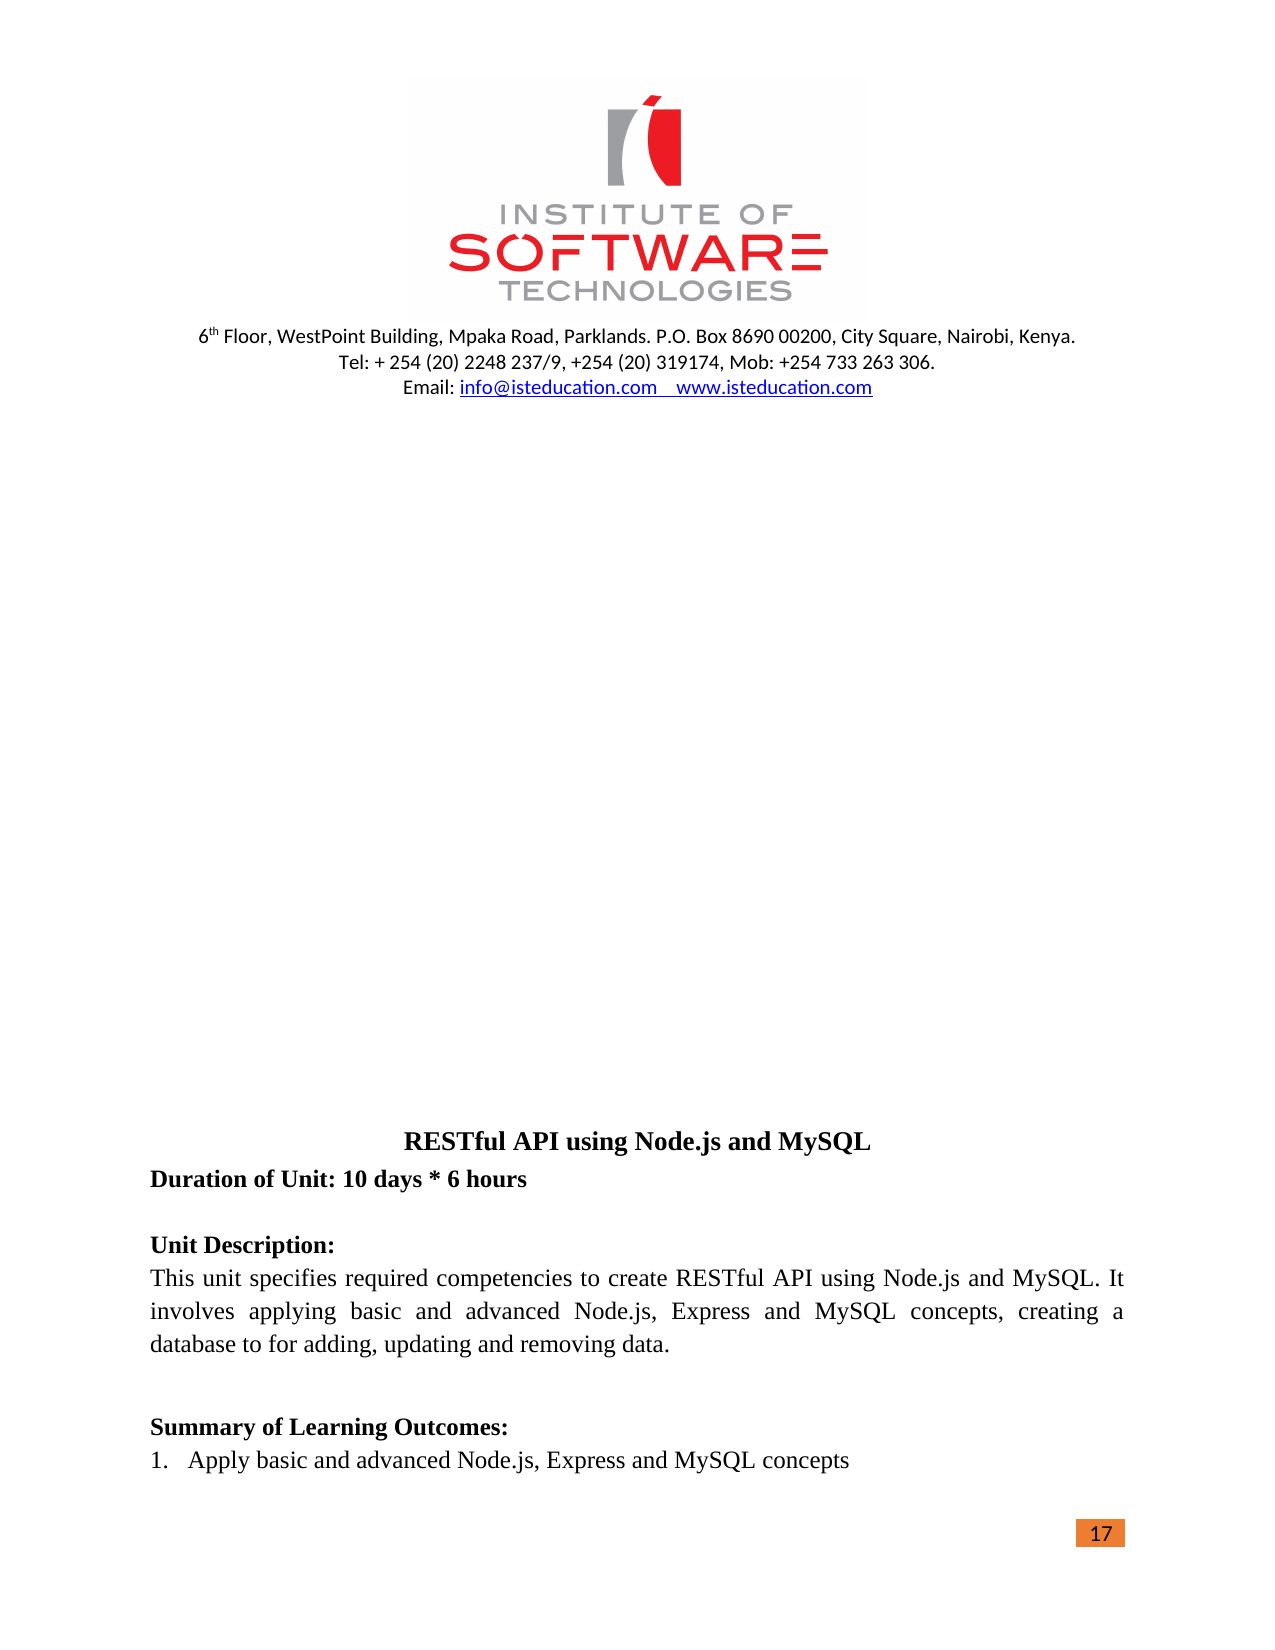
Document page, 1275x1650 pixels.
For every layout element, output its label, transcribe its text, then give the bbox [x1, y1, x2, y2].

text Duration of Unit: 10 days * 6 hours [150, 1164, 1125, 1193]
text RESTful API using Node.js and MySQL [150, 1125, 1125, 1156]
picture [406, 75, 869, 324]
list Apply basic and advanced Node.js, Express and MySQL concepts [150, 1445, 1125, 1474]
text This unit specifies required competencies to create RESTful API using Node.js and MySQL. It involves applying basic and advanced Node.js, Express and MySQL concepts, creating a database to for adding, updating and removing data. [150, 1263, 1125, 1358]
text Summary of Learning Outcomes: [150, 1412, 1125, 1441]
text Unit Description: [150, 1230, 1125, 1259]
